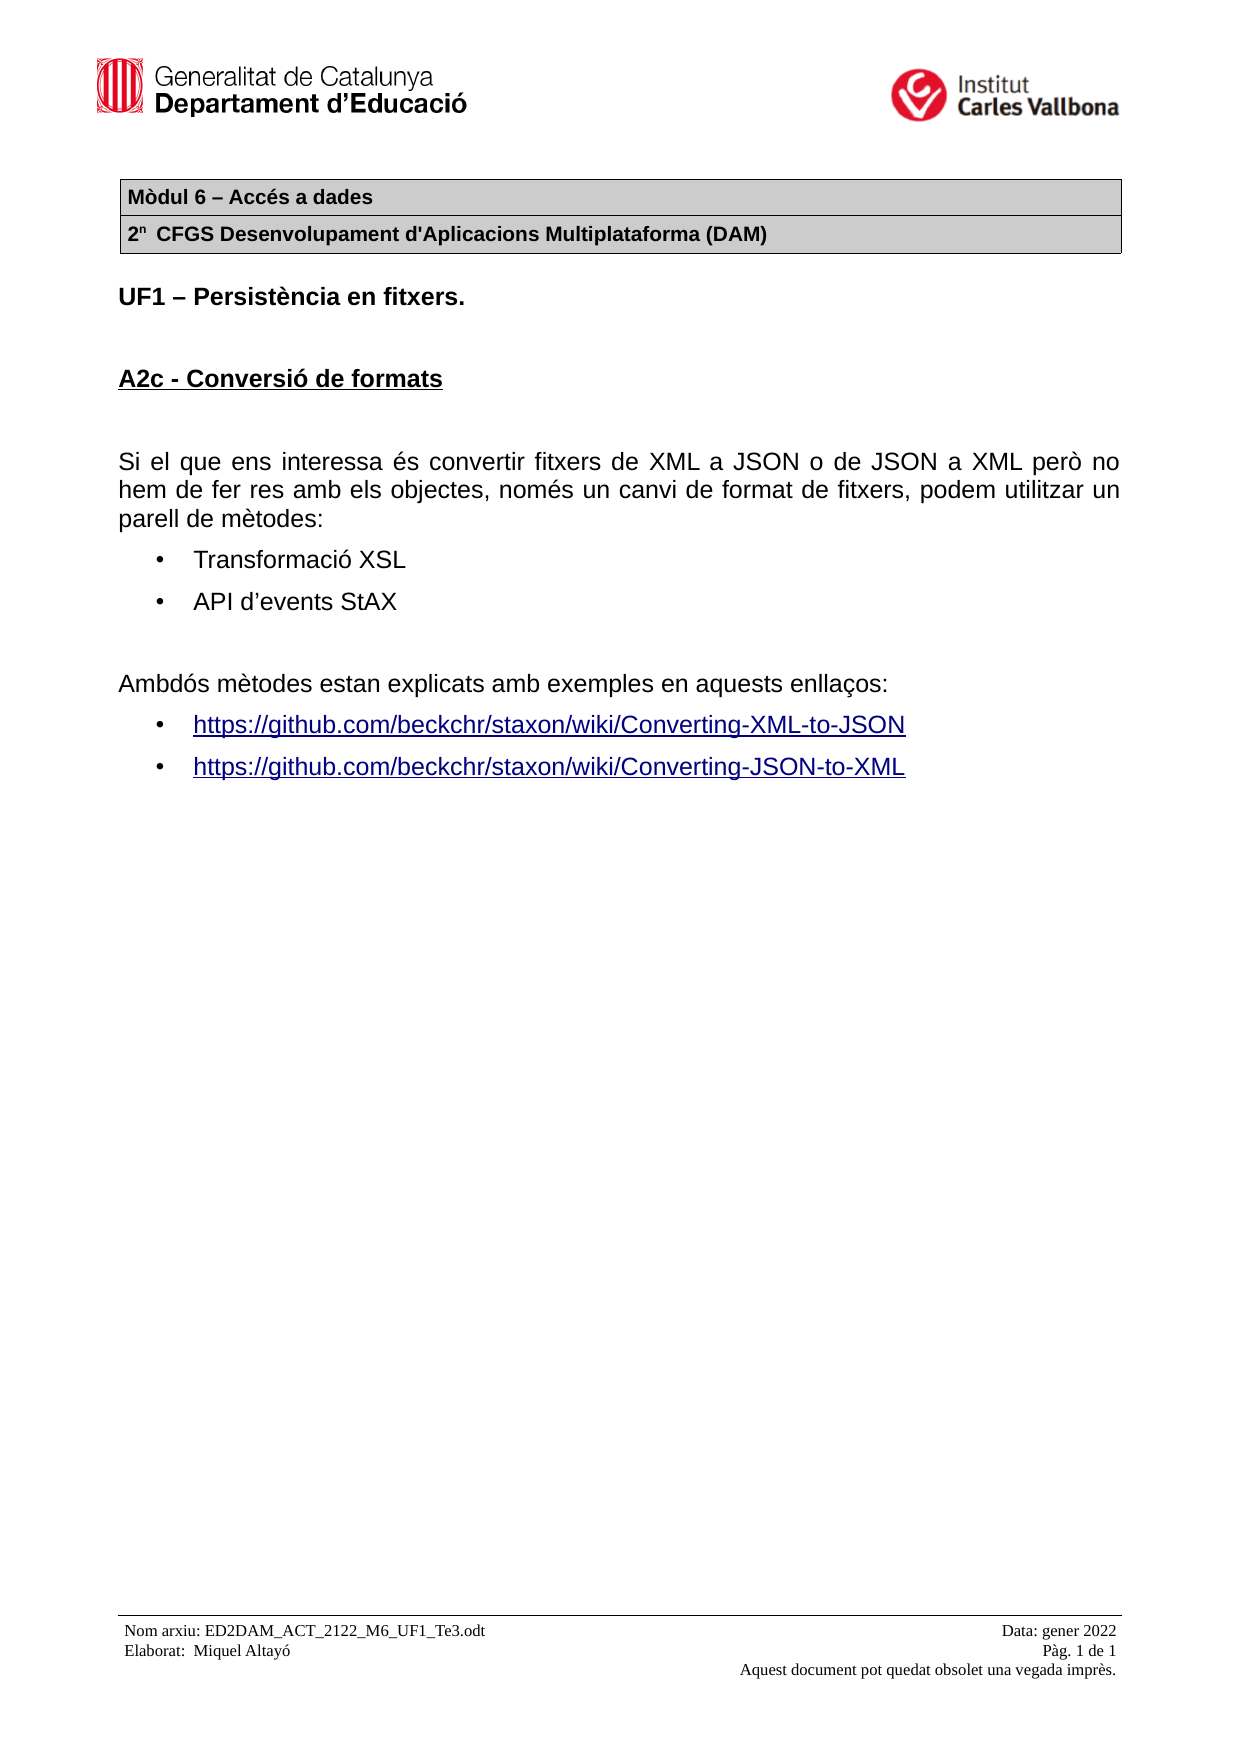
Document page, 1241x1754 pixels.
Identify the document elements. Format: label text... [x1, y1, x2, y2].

table_cell 2n CFGS Desenvolupament d'Aplicacions Multiplataforma (DAM) [121, 216, 1121, 253]
list API d’events StAX [156, 587, 1122, 615]
text UF1 – Persistència en fitxers. [118, 281, 1122, 310]
list https://github.com/beckchr/staxon/wiki/Converting-JSON-to-XML [156, 752, 1122, 781]
list Transformació XSL [156, 545, 1122, 574]
text Ambdós mètodes estan explicats amb exemples en aquests enllaços: [118, 669, 1122, 698]
picture [97, 57, 494, 121]
text Si el que ens interessa és convertir fitxers de XML a JSON o de JSON a XML però no hem de fer res amb els objectes, només un canvi de format de fitxers, podem utilitzar un parell de mètodes: [118, 446, 1122, 533]
list https://github.com/beckchr/staxon/wiki/Converting-XML-to-JSON [156, 710, 1122, 739]
table_header Mòdul 6 – Accés a dades [121, 180, 1121, 215]
text A2c - Conversió de formats [118, 364, 1122, 393]
picture [889, 65, 1130, 124]
